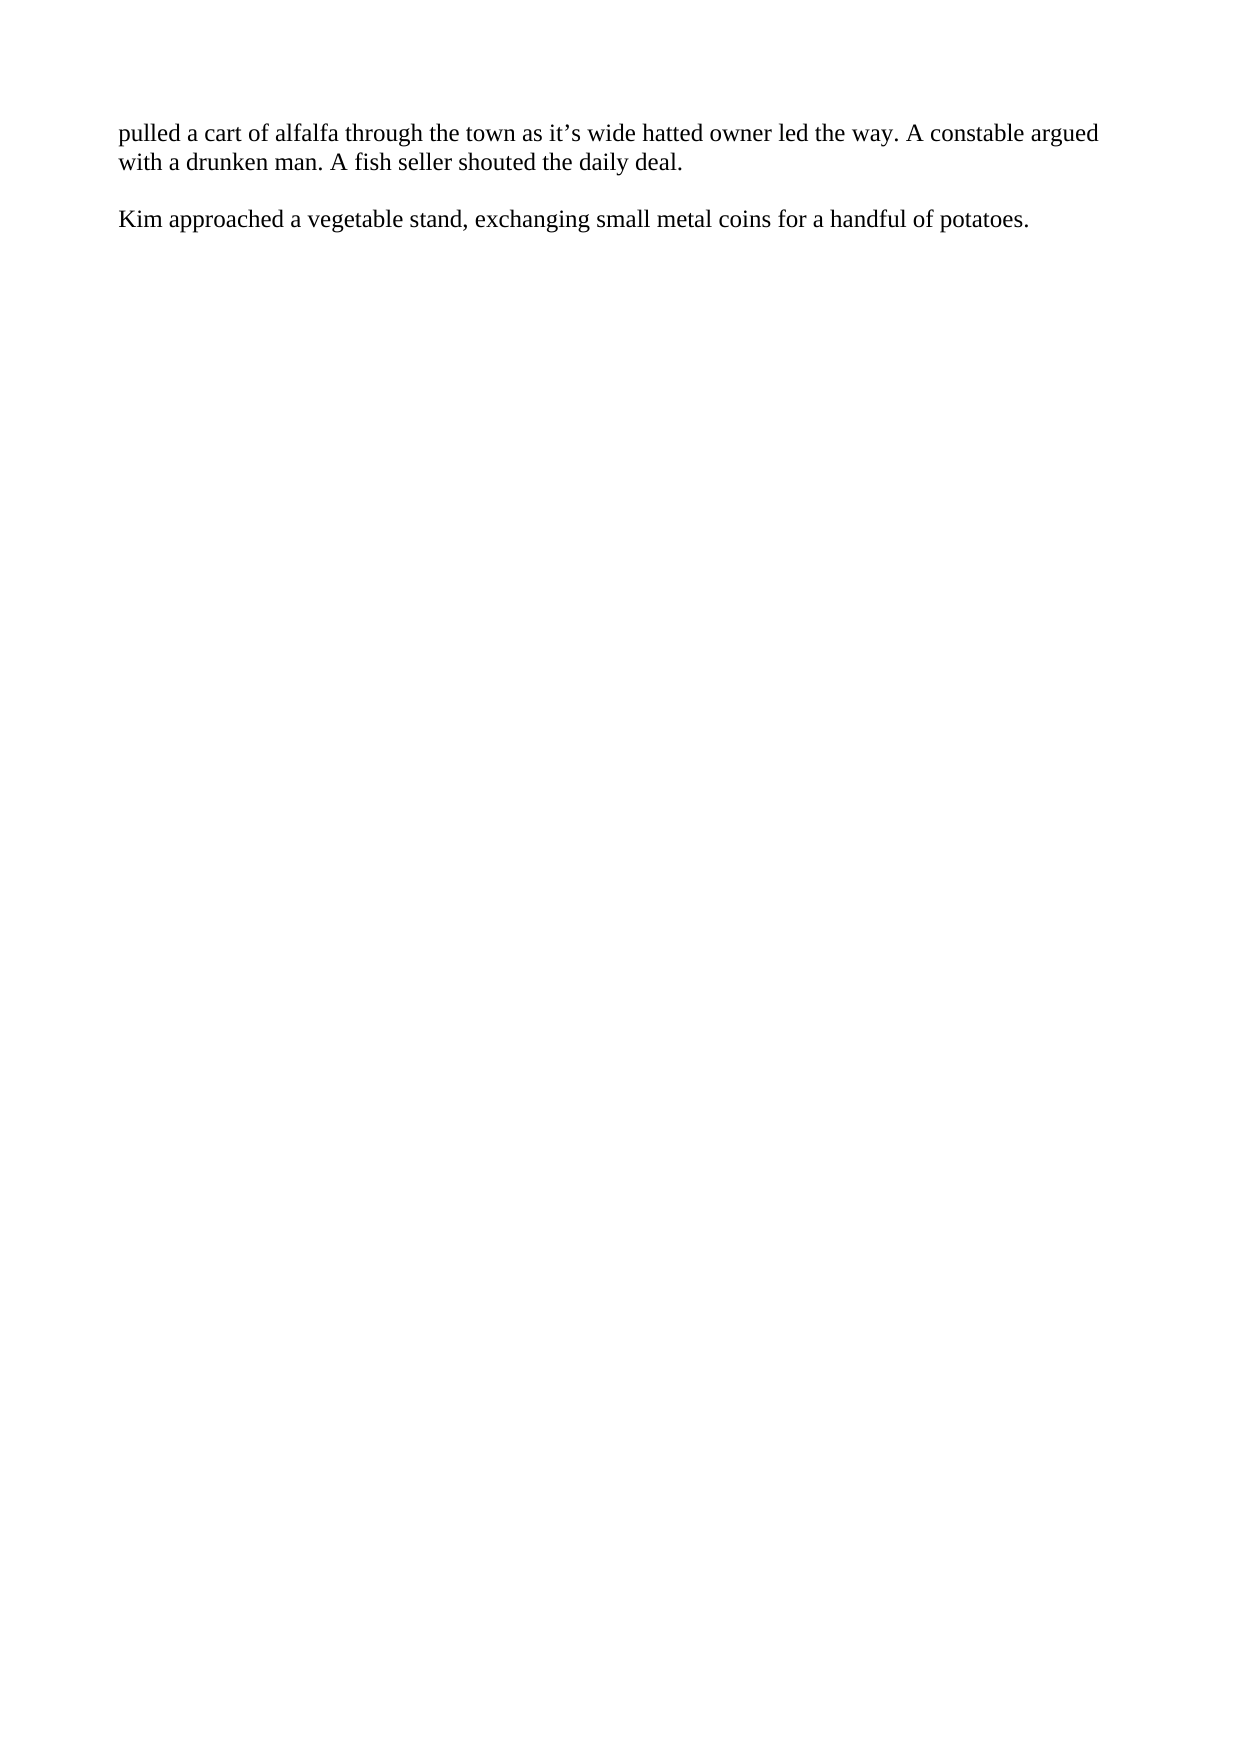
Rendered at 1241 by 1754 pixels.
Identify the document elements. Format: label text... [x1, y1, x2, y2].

text pulled a cart of alfalfa through the town as it’s wide hatted owner led the way. A constable argued with a drunken man. A fish seller shouted the daily deal. [118, 118, 1122, 176]
text Kim approached a vegetable stand, exchanging small metal coins for a handful of potatoes. [118, 204, 1122, 233]
